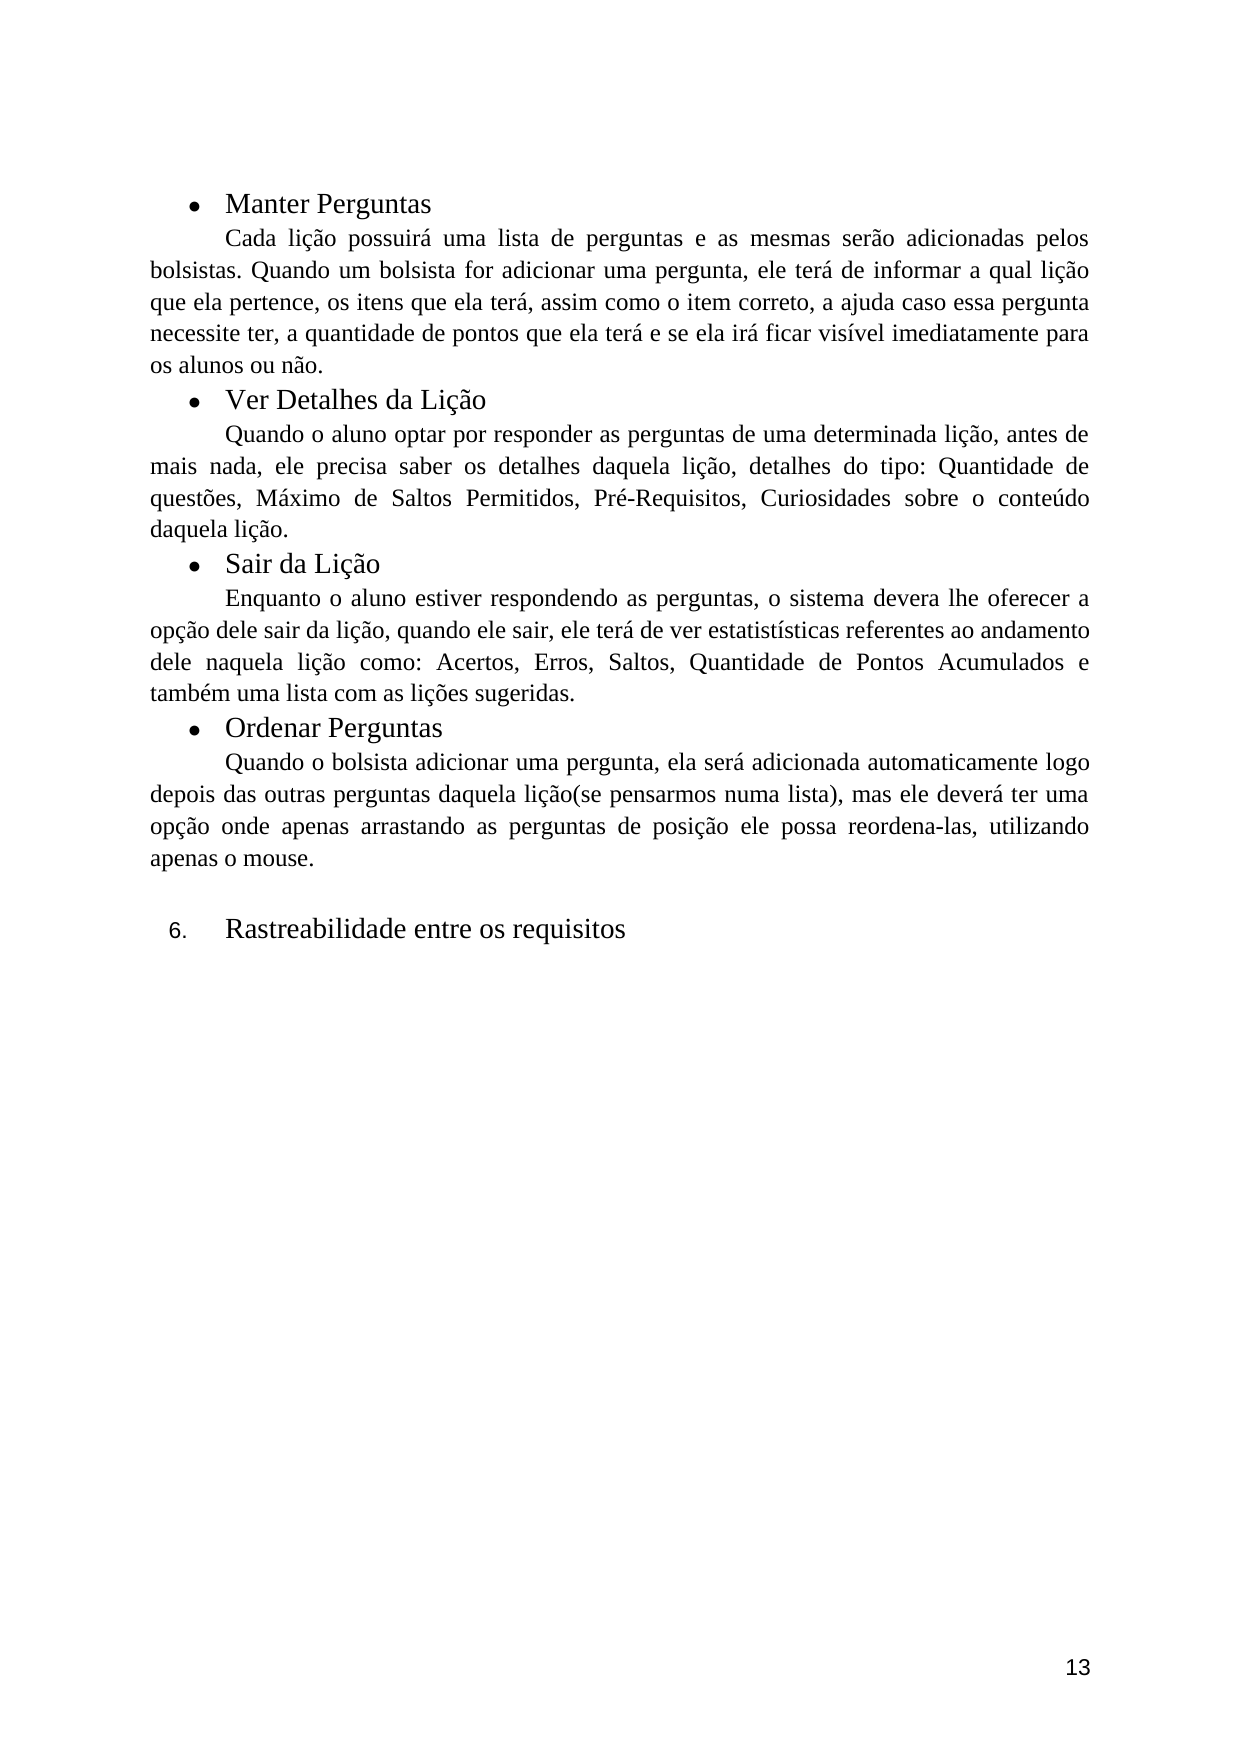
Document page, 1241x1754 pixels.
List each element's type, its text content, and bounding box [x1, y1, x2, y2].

text Enquanto o aluno estiver respondendo as perguntas, o sistema devera lhe oferecer a opção dele sair da lição, quando ele sair, ele terá de ver estatistísticas referentes ao andamento dele naquela lição como: Acertos, Erros, Saltos, Quantidade de Pontos Acumulados e também uma lista com as lições sugeridas. [150, 584, 1091, 707]
text Quando o bolsista adicionar uma pergunta, ela será adicionada automaticamente logo depois das outras perguntas daquela lição(se pensarmos numa lista), mas ele deverá ter uma opção onde apenas arrastando as perguntas de posição ele possa reordena-las, utilizando apenas o mouse. [150, 748, 1091, 871]
text Quando o aluno optar por responder as perguntas de uma determinada lição, antes de mais nada, ele precisa saber os detalhes daquela lição, detalhes do tipo: Quantidade de questões, Máximo de Saltos Permitidos, Pré-Requisitos, Curiosidades sobre o conteúdo daquela lição. [150, 420, 1091, 543]
list Rastreabilidade entre os requisitos [150, 913, 1091, 945]
text Cada lição possuirá uma lista de perguntas e as mesmas serão adicionadas pelos bolsistas. Quando um bolsista for adicionar uma pergunta, ele terá de informar a qual lição que ela pertence, os itens que ela terá, assim como o item correto, a ajuda caso essa pergunta necessite ter, a quantidade de pontos que ela terá e se ela irá ficar visível imediatamente para os alunos ou não. [150, 224, 1091, 379]
list Sair da Lição [187, 547, 1091, 579]
list Manter Perguntas [187, 187, 1091, 219]
list Ordenar Perguntas [187, 711, 1091, 744]
list Ver Detalhes da Lição [187, 383, 1091, 415]
